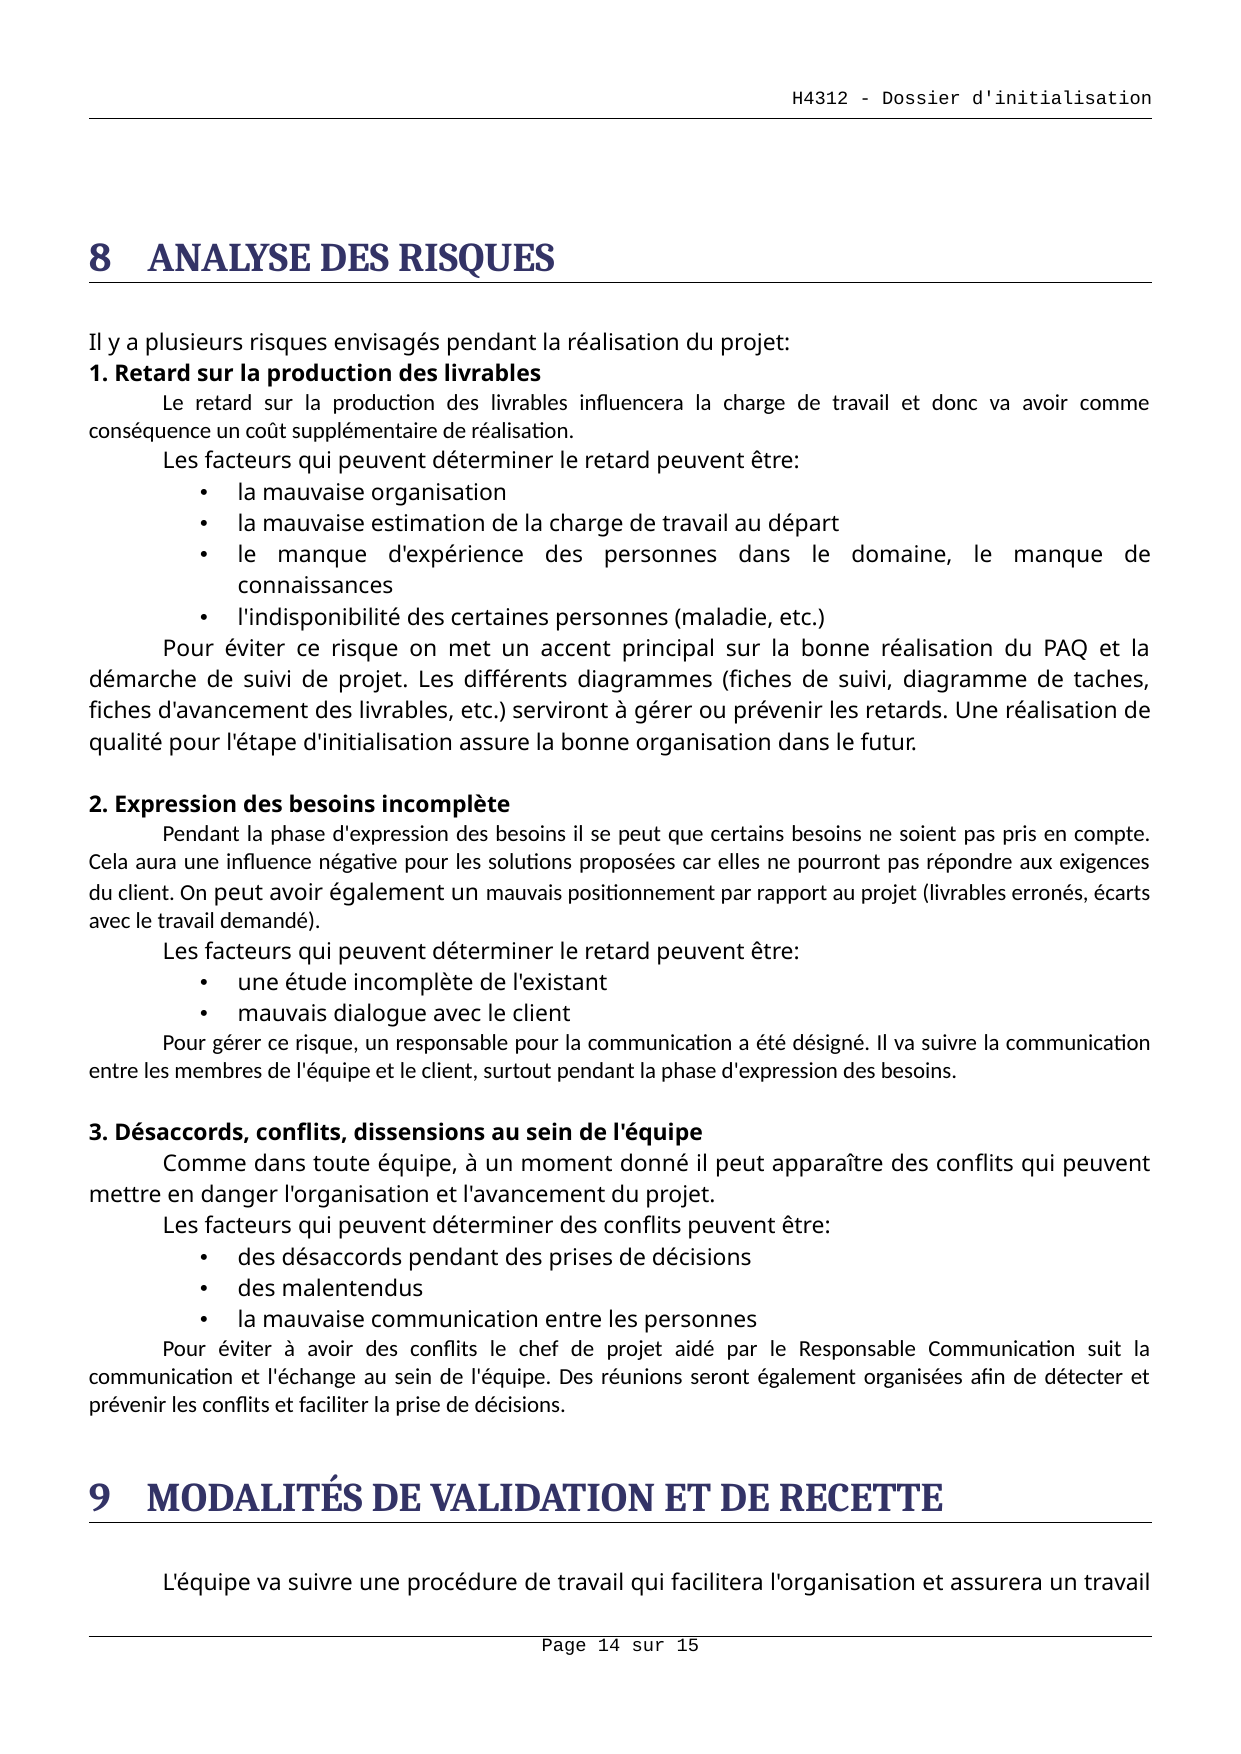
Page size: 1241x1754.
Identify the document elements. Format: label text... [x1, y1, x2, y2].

list des malentendus [200, 1272, 1152, 1303]
text Les facteurs qui peuvent déterminer des conflits peuvent être: [88, 1209, 1152, 1241]
list mauvais dialogue avec le client [200, 997, 1152, 1028]
list la mauvaise estimation de la charge de travail au départ [200, 507, 1152, 538]
subtitle Modalités de validation et de recette [88, 1475, 1152, 1522]
text Le retard sur la production des livrables influencera la charge de travail et donc va avoir comme conséquence un coût supplémentaire de réalisation. [88, 388, 1152, 444]
text Comme dans toute équipe, à un moment donné il peut apparaître des conflits qui peuvent mettre en danger l'organisation et l'avancement du projet. [88, 1147, 1152, 1209]
list le manque d'expérience des personnes dans le domaine, le manque de connaissances [200, 538, 1152, 601]
list une étude incomplète de l'existant [200, 966, 1152, 997]
text 1. Retard sur la production des livrables [88, 357, 1152, 388]
subtitle Analyse des risques [88, 235, 1152, 282]
list l'indisponibilité des certaines personnes (maladie, etc.) [200, 601, 1152, 632]
text 2. Expression des besoins incomplète [88, 788, 1152, 819]
text Les facteurs qui peuvent déterminer le retard peuvent être: [88, 935, 1152, 966]
list la mauvaise communication entre les personnes [200, 1303, 1152, 1334]
list des désaccords pendant des prises de décisions [200, 1241, 1152, 1272]
text Pour éviter à avoir des conflits le chef de projet aidé par le Responsable Communication suit la communication et l'échange au sein de l'équipe. Des réunions seront également organisées afin de détecter et prévenir les conflits et faciliter la prise de décisions. [88, 1334, 1152, 1418]
text Il y a plusieurs risques envisagés pendant la réalisation du projet: [88, 326, 1152, 357]
text Pour éviter ce risque on met un accent principal sur la bonne réalisation du PAQ et la démarche de suivi de projet. Les différents diagrammes (fiches de suivi, diagramme de taches, fiches d'avancement des livrables, etc.) serviront à gérer ou prévenir les retards. Une réalisation de qualité pour l'étape d'initialisation assure la bonne organisation dans le futur. [88, 632, 1152, 757]
list la mauvaise organisation [200, 476, 1152, 507]
text L'équipe va suivre une procédure de travail qui facilitera l'organisation et assurera un travail [88, 1566, 1152, 1597]
text 3. Désaccords, conflits, dissensions au sein de l'équipe [88, 1116, 1152, 1147]
text Pour gérer ce risque, un responsable pour la communication a été désigné. Il va suivre la communication entre les membres de l'équipe et le client, surtout pendant la phase d'expression des besoins. [88, 1028, 1152, 1084]
text Pendant la phase d'expression des besoins il se peut que certains besoins ne soient pas pris en compte. Cela aura une influence négative pour les solutions proposées car elles ne pourront pas répondre aux exigences du client. On peut avoir également un mauvais positionnement par rapport au projet (livrables erronés, écarts avec le travail demandé). [88, 819, 1152, 935]
text Les facteurs qui peuvent déterminer le retard peuvent être: [88, 444, 1152, 476]
